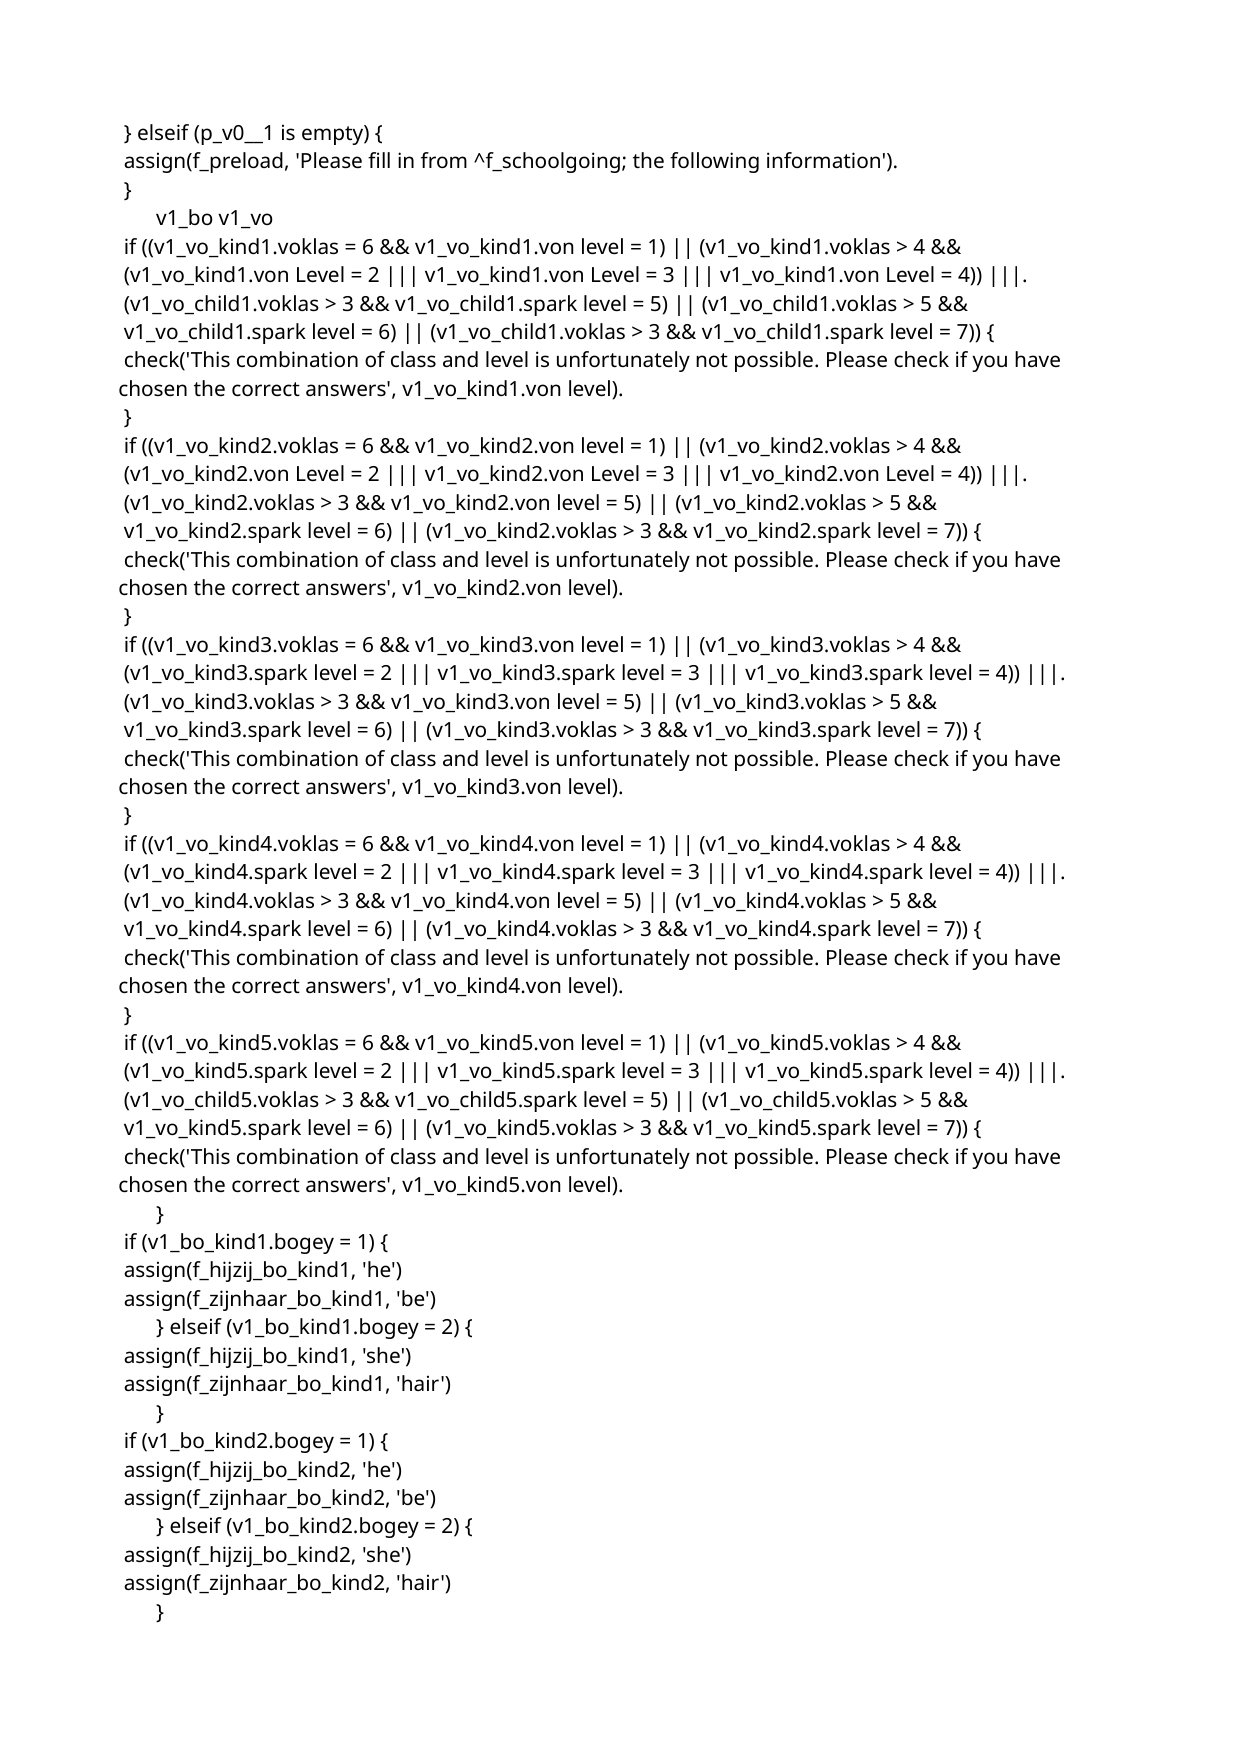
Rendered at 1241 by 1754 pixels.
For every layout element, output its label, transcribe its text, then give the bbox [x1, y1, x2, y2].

text assign(f_hijzij_bo_kind1, 'he') [118, 1256, 1122, 1284]
text check('This combination of class and level is unfortunately not possible. Please check if you have chosen the correct answers', v1_vo_kind2.von level). [118, 545, 1122, 602]
text if ((v1_vo_kind4.voklas = 6 && v1_vo_kind4.von level = 1) || (v1_vo_kind4.voklas > 4 && [118, 829, 1122, 857]
text check('This combination of class and level is unfortunately not possible. Please check if you have chosen the correct answers', v1_vo_kind3.von level). [118, 744, 1122, 801]
text } elseif (v1_bo_kind1.bogey = 2) { [118, 1312, 1122, 1341]
text (v1_vo_kind3.voklas > 3 && v1_vo_kind3.von level = 5) || (v1_vo_kind3.voklas > 5 && [118, 687, 1122, 715]
text if (v1_bo_kind1.bogey = 1) { [118, 1227, 1122, 1256]
text } [118, 402, 1122, 431]
text if ((v1_vo_kind3.voklas = 6 && v1_vo_kind3.von level = 1) || (v1_vo_kind3.voklas > 4 && [118, 630, 1122, 658]
text v1_vo_kind3.spark level = 6) || (v1_vo_kind3.voklas > 3 && v1_vo_kind3.spark level = 7)) { [118, 715, 1122, 744]
text } [118, 1000, 1122, 1028]
text assign(f_preload, 'Please fill in from ^f_schoolgoing; the following information'). [118, 147, 1122, 175]
text v1_vo_kind2.spark level = 6) || (v1_vo_kind2.voklas > 3 && v1_vo_kind2.spark level = 7)) { [118, 516, 1122, 545]
text (v1_vo_kind2.von Level = 2 ||| v1_vo_kind2.von Level = 3 ||| v1_vo_kind2.von Level = 4)) |||. [118, 459, 1122, 488]
text assign(f_zijnhaar_bo_kind2, 'hair') [118, 1568, 1122, 1597]
text v1_bo v1_vo [118, 203, 1122, 232]
text check('This combination of class and level is unfortunately not possible. Please check if you have chosen the correct answers', v1_vo_kind4.von level). [118, 943, 1122, 1000]
text assign(f_hijzij_bo_kind2, 'he') [118, 1455, 1122, 1483]
text v1_vo_child1.spark level = 6) || (v1_vo_child1.voklas > 3 && v1_vo_child1.spark level = 7)) { [118, 317, 1122, 346]
text } [118, 602, 1122, 630]
text (v1_vo_kind2.voklas > 3 && v1_vo_kind2.von level = 5) || (v1_vo_kind2.voklas > 5 && [118, 488, 1122, 516]
text (v1_vo_kind1.von Level = 2 ||| v1_vo_kind1.von Level = 3 ||| v1_vo_kind1.von Level = 4)) |||. [118, 260, 1122, 289]
text assign(f_hijzij_bo_kind2, 'she') [118, 1540, 1122, 1568]
text (v1_vo_kind4.spark level = 2 ||| v1_vo_kind4.spark level = 3 ||| v1_vo_kind4.spark level = 4)) |||. [118, 857, 1122, 886]
text } [118, 1199, 1122, 1227]
text assign(f_hijzij_bo_kind1, 'she') [118, 1341, 1122, 1369]
text if ((v1_vo_kind2.voklas = 6 && v1_vo_kind2.von level = 1) || (v1_vo_kind2.voklas > 4 && [118, 431, 1122, 459]
text } [118, 801, 1122, 829]
text v1_vo_kind5.spark level = 6) || (v1_vo_kind5.voklas > 3 && v1_vo_kind5.spark level = 7)) { [118, 1113, 1122, 1142]
text if (v1_bo_kind2.bogey = 1) { [118, 1426, 1122, 1455]
text (v1_vo_kind3.spark level = 2 ||| v1_vo_kind3.spark level = 3 ||| v1_vo_kind3.spark level = 4)) |||. [118, 658, 1122, 687]
text assign(f_zijnhaar_bo_kind1, 'be') [118, 1284, 1122, 1312]
text (v1_vo_kind4.voklas > 3 && v1_vo_kind4.von level = 5) || (v1_vo_kind4.voklas > 5 && [118, 886, 1122, 914]
text v1_vo_kind4.spark level = 6) || (v1_vo_kind4.voklas > 3 && v1_vo_kind4.spark level = 7)) { [118, 914, 1122, 943]
text assign(f_zijnhaar_bo_kind2, 'be') [118, 1483, 1122, 1512]
text (v1_vo_child5.voklas > 3 && v1_vo_child5.spark level = 5) || (v1_vo_child5.voklas > 5 && [118, 1085, 1122, 1113]
text assign(f_zijnhaar_bo_kind1, 'hair') [118, 1369, 1122, 1398]
text } elseif (v1_bo_kind2.bogey = 2) { [118, 1512, 1122, 1540]
text if ((v1_vo_kind1.voklas = 6 && v1_vo_kind1.von level = 1) || (v1_vo_kind1.voklas > 4 && [118, 232, 1122, 260]
text if ((v1_vo_kind5.voklas = 6 && v1_vo_kind5.von level = 1) || (v1_vo_kind5.voklas > 4 && [118, 1028, 1122, 1057]
text (v1_vo_kind5.spark level = 2 ||| v1_vo_kind5.spark level = 3 ||| v1_vo_kind5.spark level = 4)) |||. [118, 1057, 1122, 1085]
text } [118, 175, 1122, 203]
text check('This combination of class and level is unfortunately not possible. Please check if you have chosen the correct answers', v1_vo_kind5.von level). [118, 1142, 1122, 1199]
text check('This combination of class and level is unfortunately not possible. Please check if you have chosen the correct answers', v1_vo_kind1.von level). [118, 346, 1122, 402]
text } [118, 1398, 1122, 1426]
text } [118, 1597, 1122, 1625]
text (v1_vo_child1.voklas > 3 && v1_vo_child1.spark level = 5) || (v1_vo_child1.voklas > 5 && [118, 289, 1122, 317]
text } elseif (p_v0__1 is empty) { [118, 118, 1122, 147]
